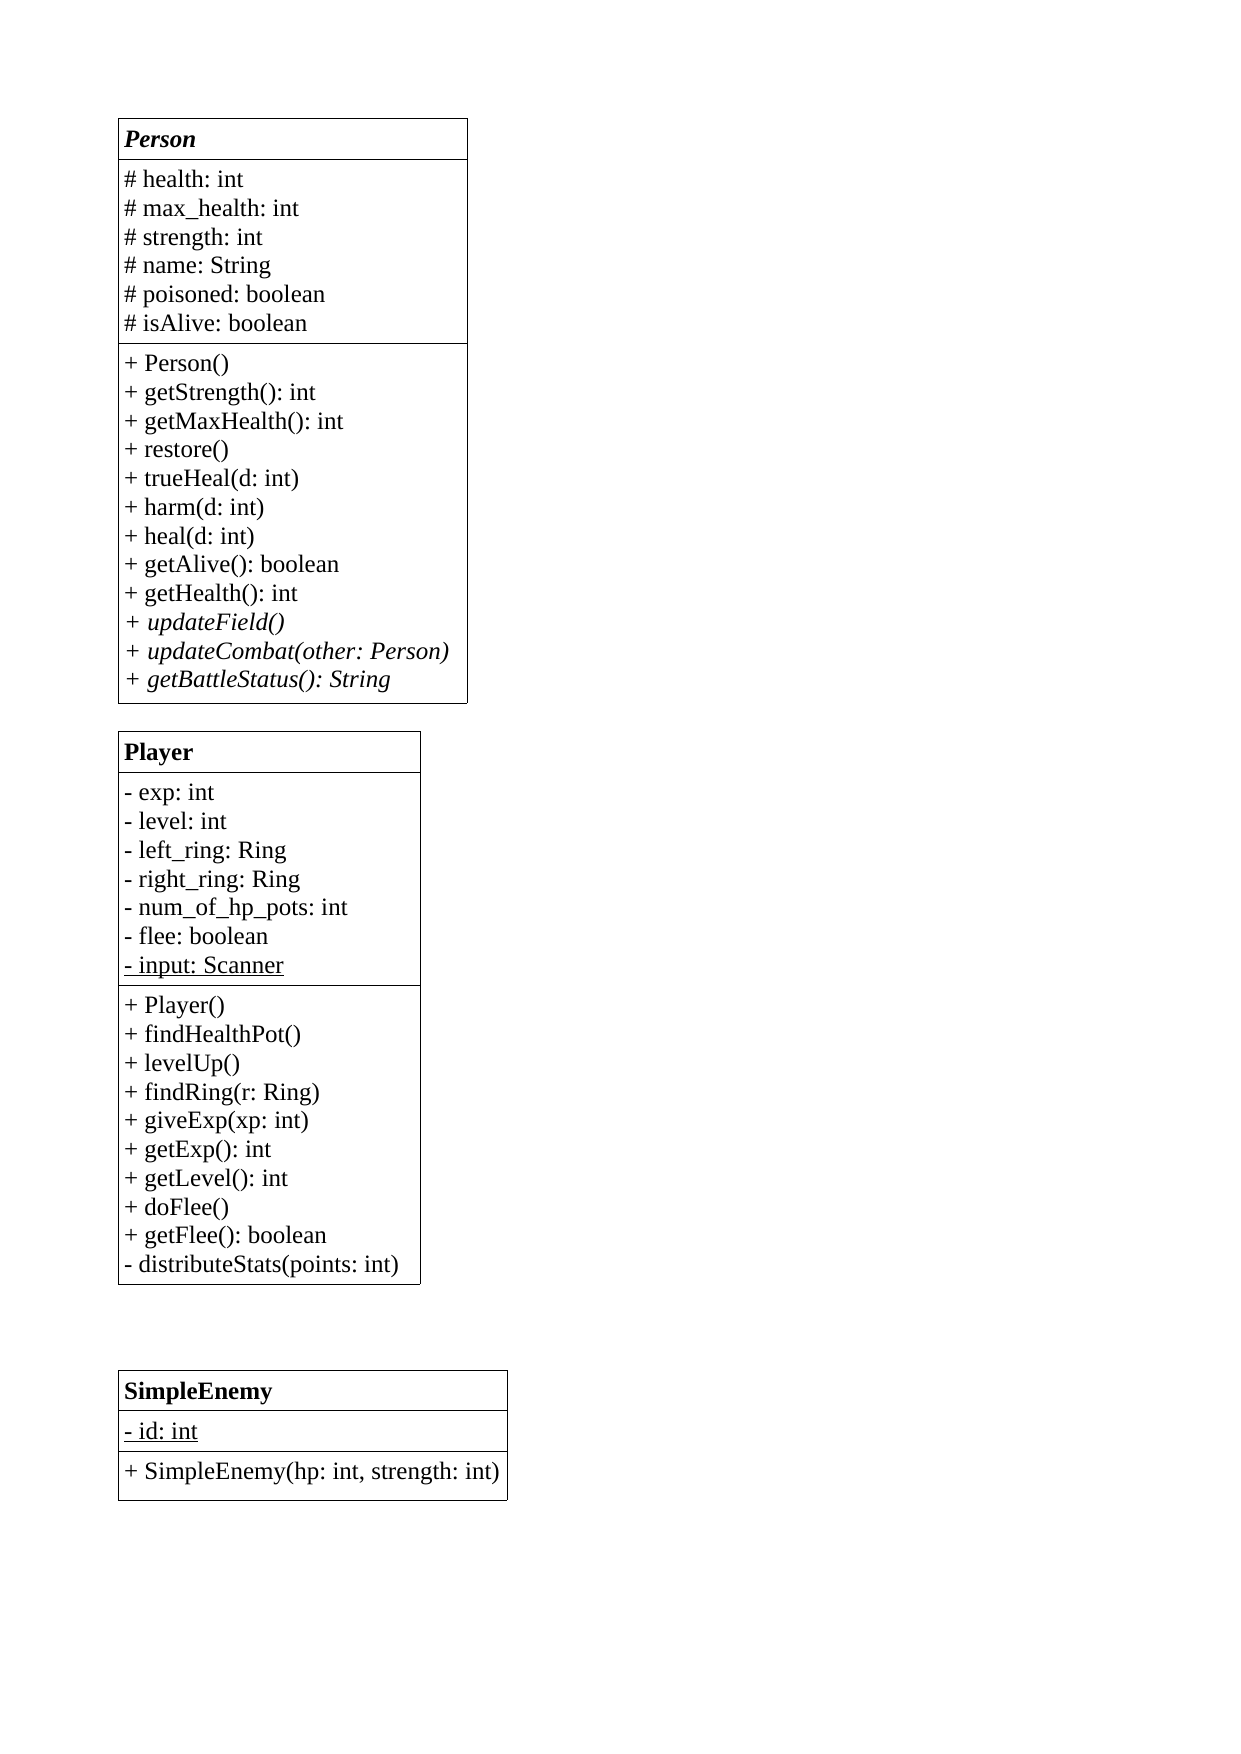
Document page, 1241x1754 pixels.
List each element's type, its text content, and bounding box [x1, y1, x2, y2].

table_cell + SimpleEnemy(hp: int, strength: int) [119, 1452, 507, 1499]
table_header SimpleEnemy [119, 1371, 507, 1410]
table_cell - exp: int - level: int - left_ring: Ring - right_ring: Ring - num_of_hp_pots: int - flee: boolean - input: Scanner [119, 773, 420, 984]
table_header Person [119, 119, 467, 158]
table_cell + Player() + findHealthPot() + levelUp() + findRing(r: Ring) + giveExp(xp: int) + getExp(): int + getLevel(): int + doFlee() + getFlee(): boolean - distributeStats(points: int) [119, 986, 420, 1283]
table_cell - id: int [119, 1411, 507, 1451]
table_cell # health: int # max_health: int # strength: int # name: String # poisoned: boolean # isAlive: boolean [119, 160, 467, 342]
table_header Player [119, 732, 420, 772]
table_cell + Person() + getStrength(): int + getMaxHealth(): int + restore() + trueHeal(d: int) + harm(d: int) + heal(d: int) + getAlive(): boolean + getHealth(): int + updateField() + updateCombat(other: Person) + getBattleStatus(): String [119, 344, 467, 702]
